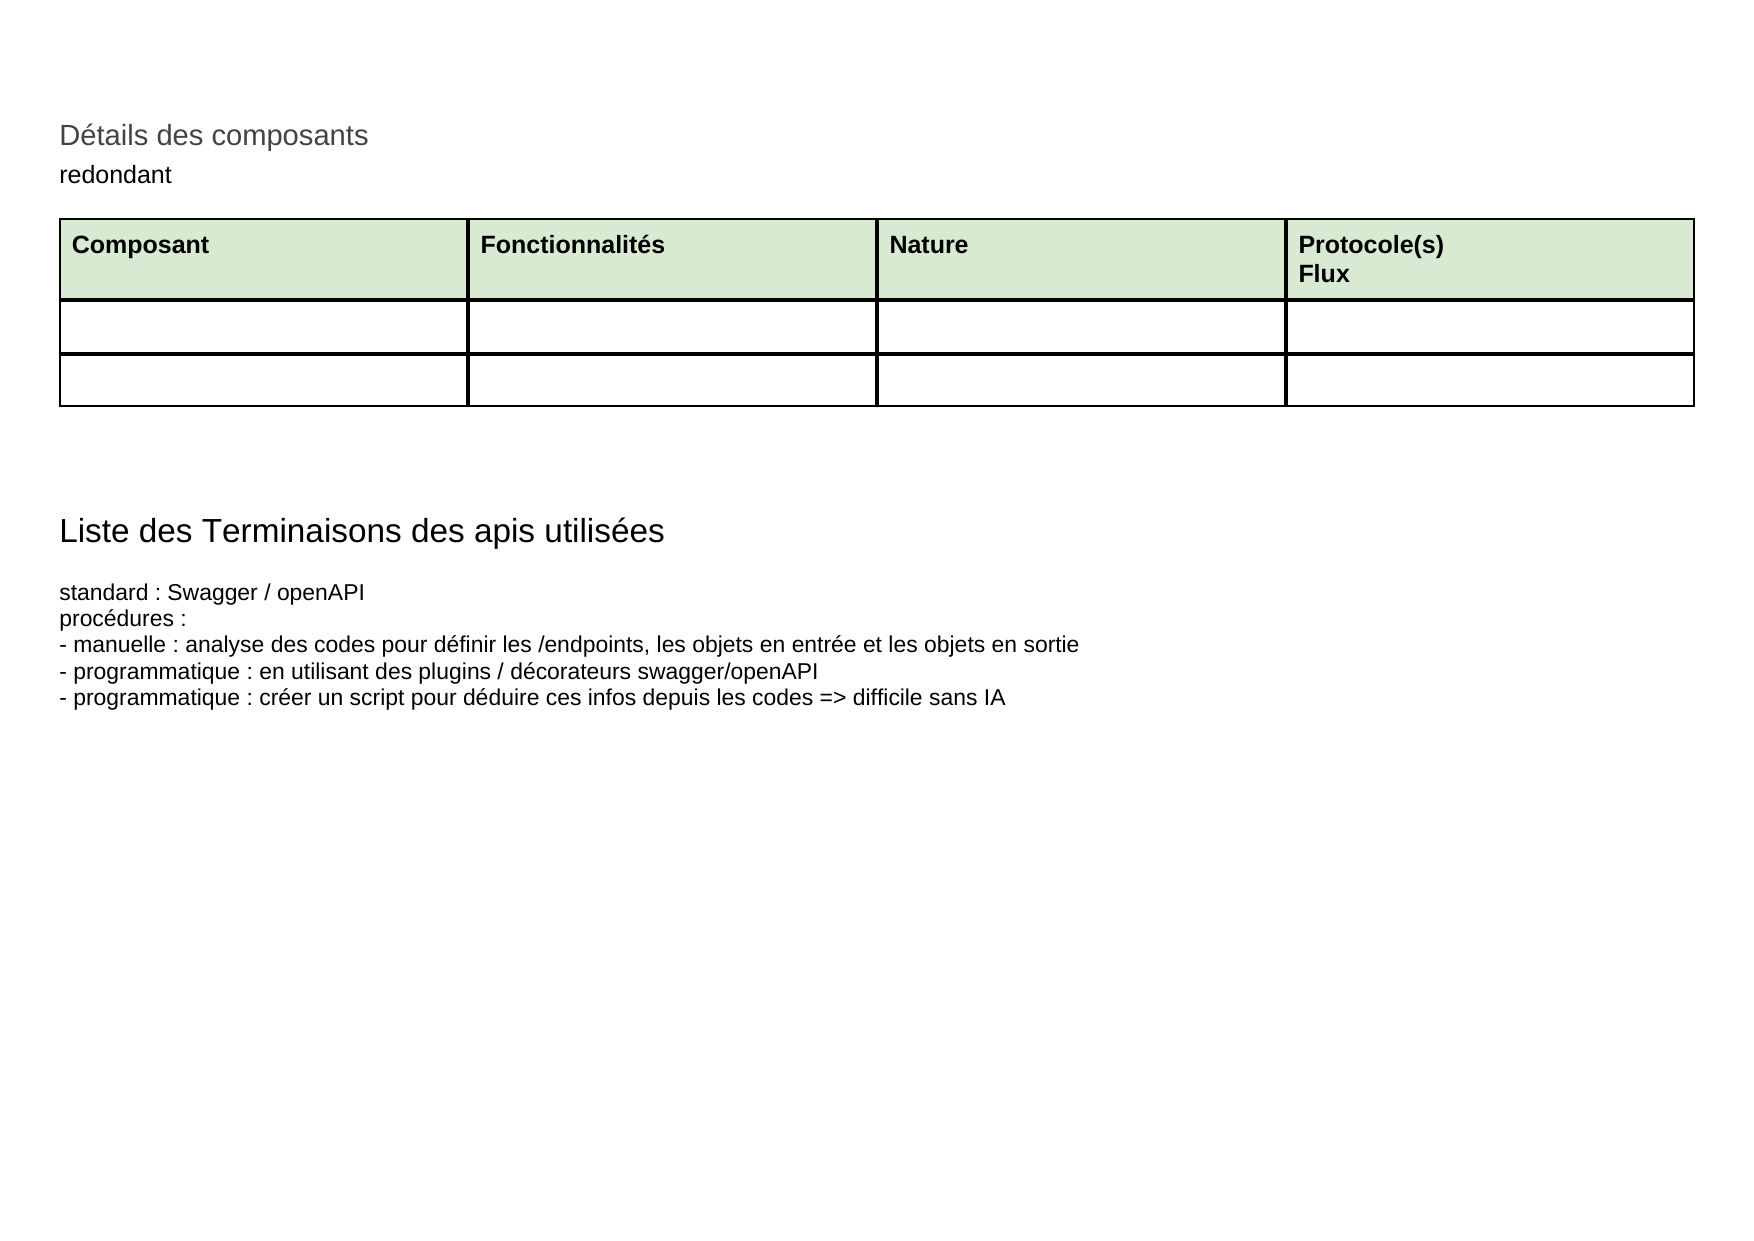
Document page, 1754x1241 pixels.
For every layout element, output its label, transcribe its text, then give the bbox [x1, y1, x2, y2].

text - programmatique : créer un script pour déduire ces infos depuis les codes => difficile sans IA [59, 684, 1695, 710]
table_cell [470, 356, 875, 405]
table_cell [1288, 356, 1693, 405]
text Liste des Terminaisons des apis utilisées [59, 511, 1695, 550]
text redondant [59, 160, 1695, 189]
table_header Protocole(s) Flux [1288, 220, 1693, 298]
table_cell [61, 302, 466, 352]
text procédures : [59, 605, 1695, 631]
text - manuelle : analyse des codes pour définir les /endpoints, les objets en entrée et les objets en sortie [59, 631, 1695, 658]
table_cell [61, 356, 466, 405]
table_cell [1288, 302, 1693, 352]
table_cell [470, 302, 875, 352]
table_cell [879, 302, 1284, 352]
table_cell [879, 356, 1284, 405]
text - programmatique : en utilisant des plugins / décorateurs swagger/openAPI [59, 658, 1695, 684]
subtitle Détails des composants [59, 118, 1695, 152]
text standard : Swagger / openAPI [59, 579, 1695, 605]
table_header Composant [61, 220, 466, 298]
table_header Nature [879, 220, 1284, 298]
table_header Fonctionnalités [470, 220, 875, 298]
